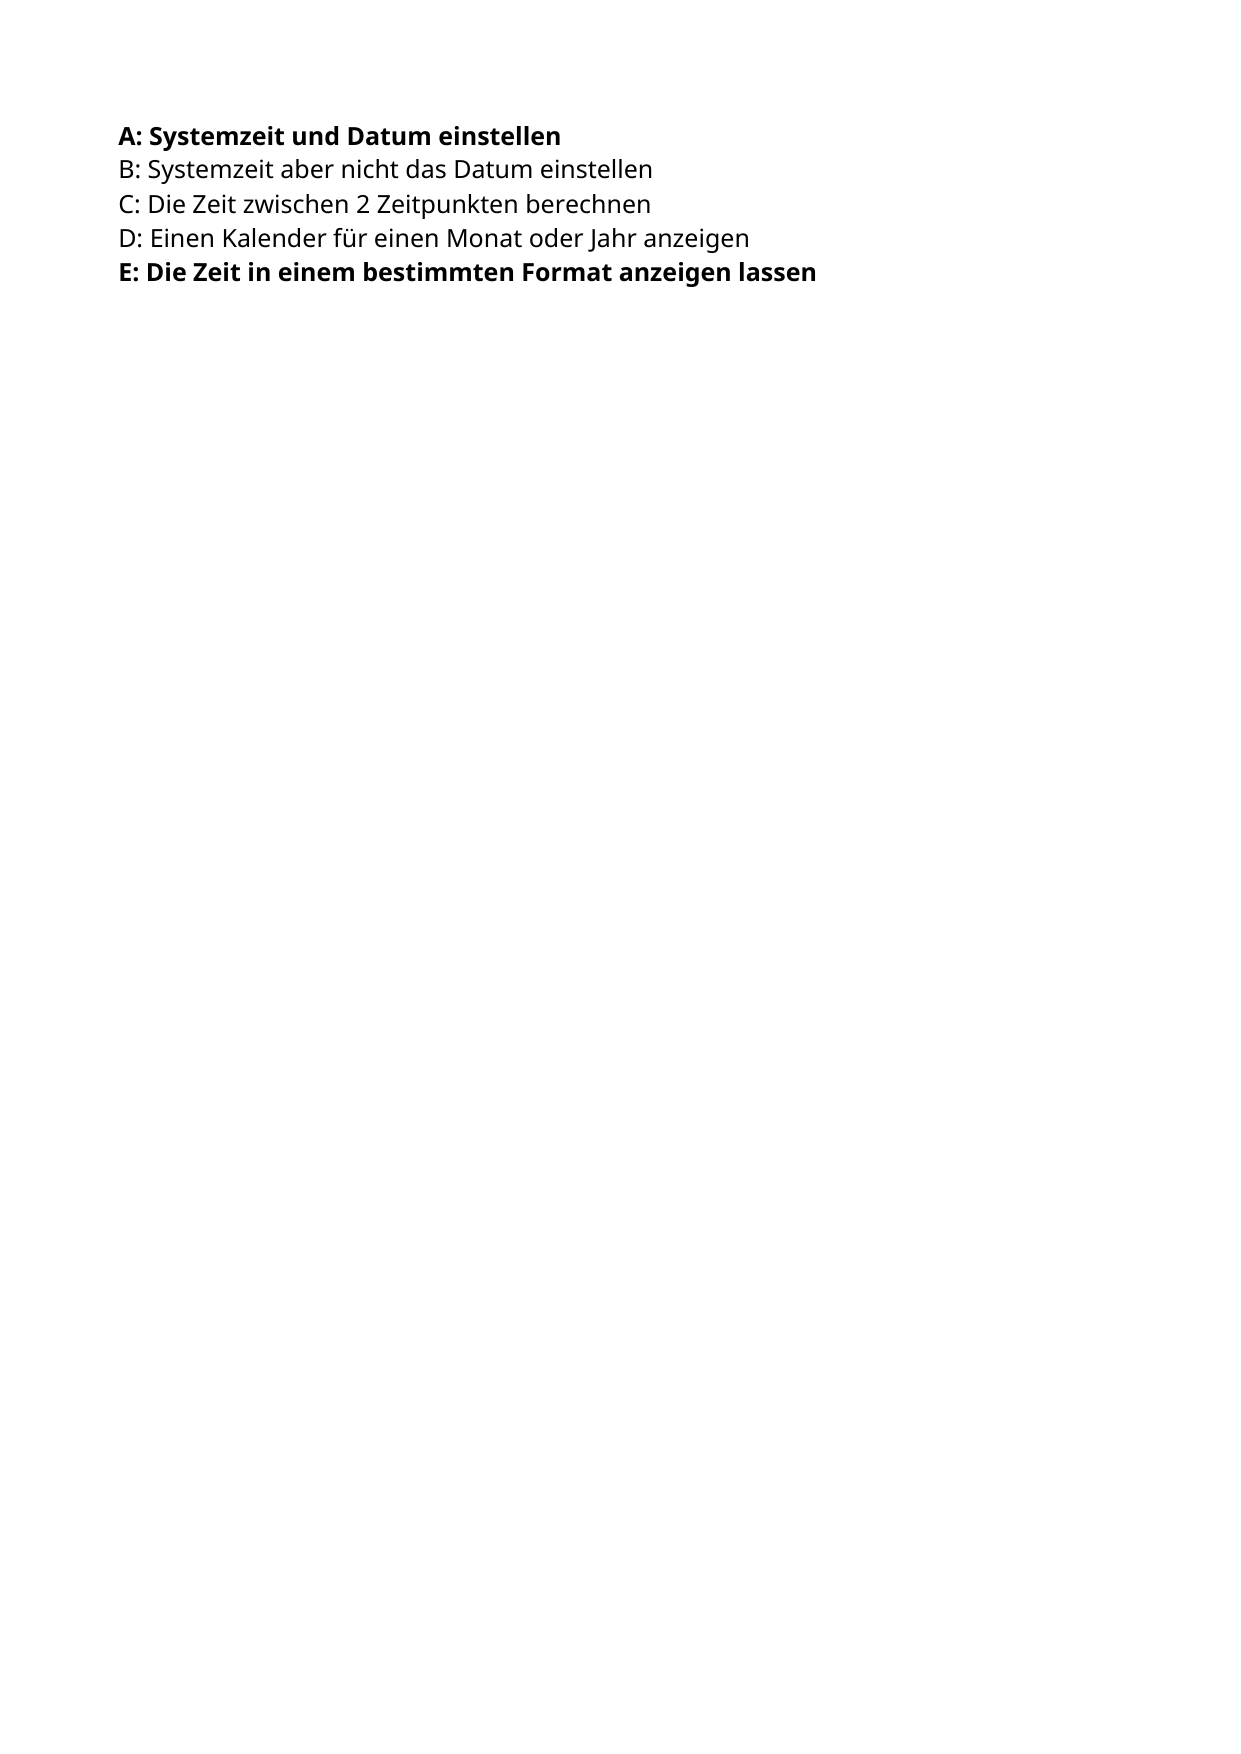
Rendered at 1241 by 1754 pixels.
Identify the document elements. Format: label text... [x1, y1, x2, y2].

text A: Systemzeit und Datum einstellen B: Systemzeit aber nicht das Datum einstellen C: Die Zeit zwischen 2 Zeitpunkten berechnen D: Einen Kalender für einen Monat oder Jahr anzeigen E: Die Zeit in einem bestimmten Format anzeigen lassen [118, 118, 1122, 419]
